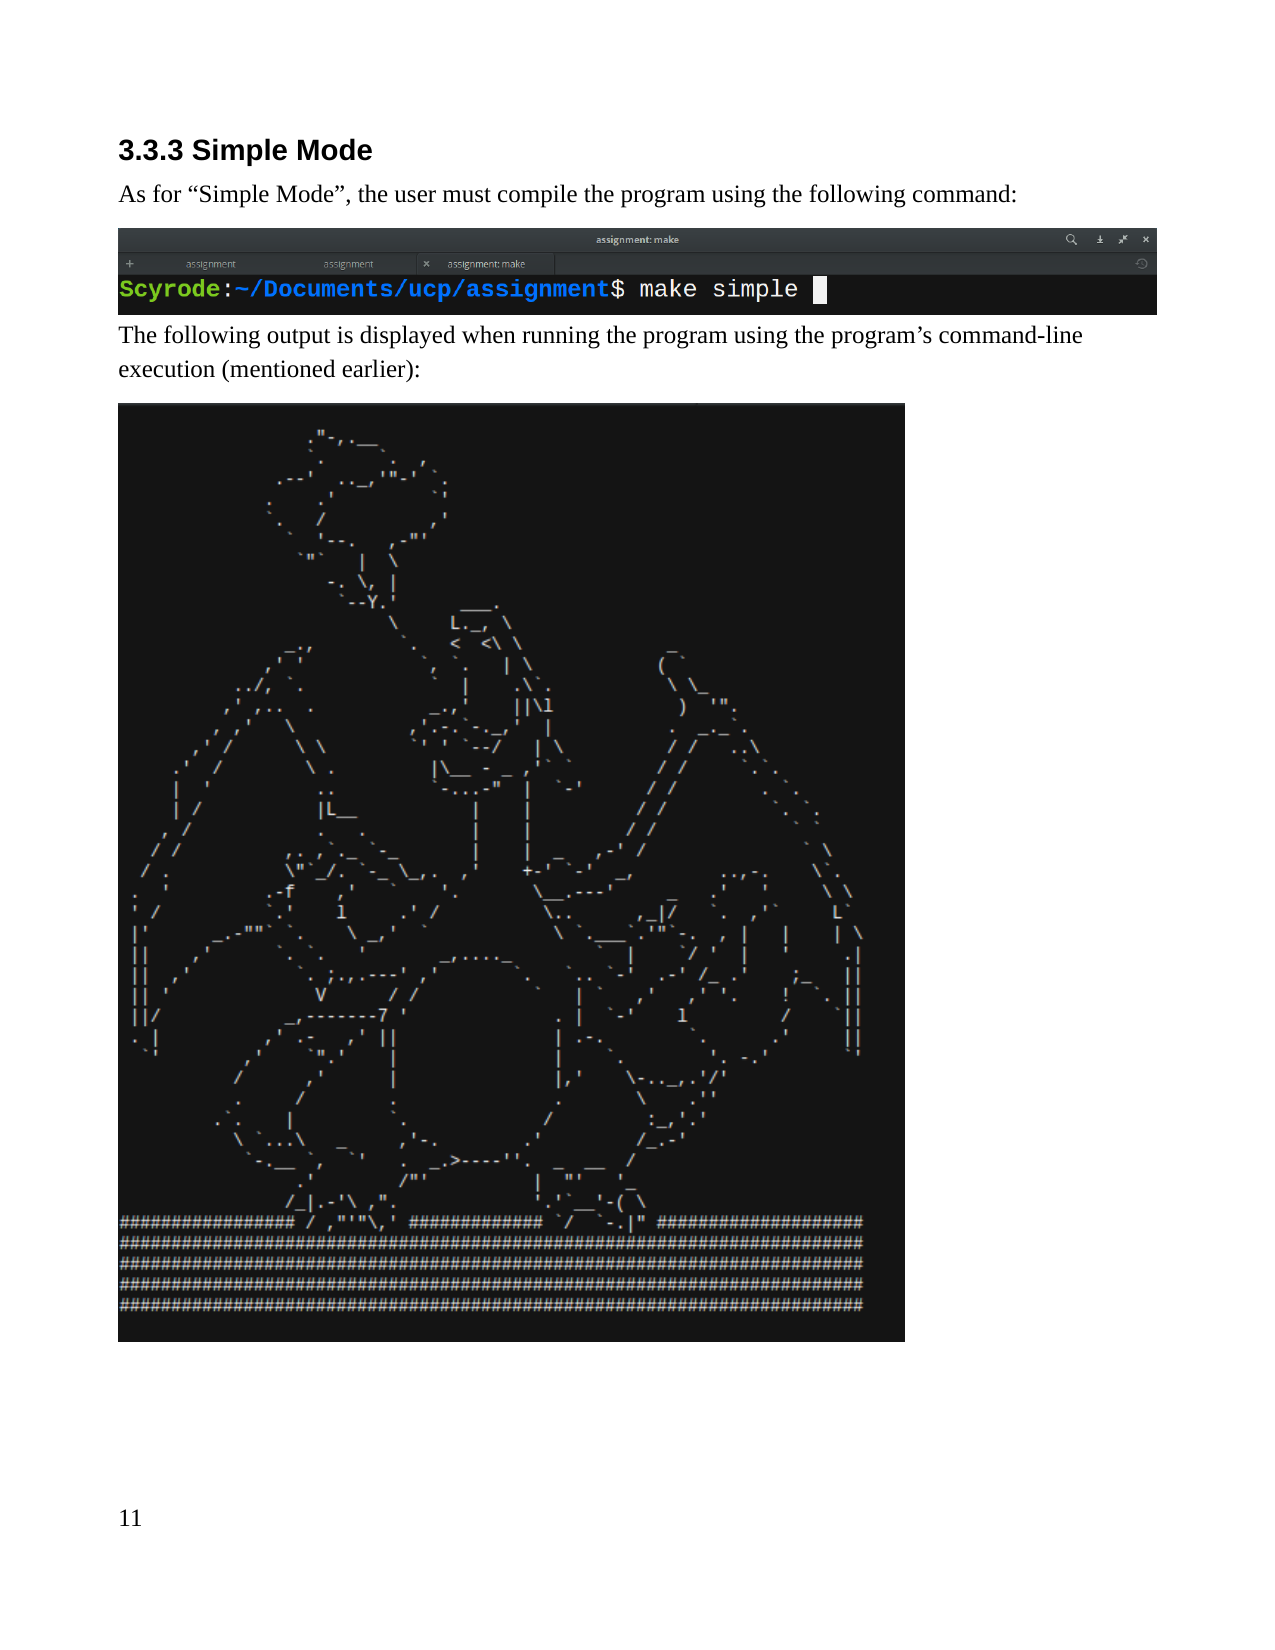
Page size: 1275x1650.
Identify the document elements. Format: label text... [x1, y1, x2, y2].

text The following output is displayed when running the program using the program’s command-line execution (mentioned earlier): [118, 247, 1157, 383]
subtitle 3.3.3 Simple Mode [118, 133, 1157, 166]
picture [118, 228, 1157, 247]
text As for “Simple Mode”, the user must compile the program using the following command: [118, 179, 1157, 208]
